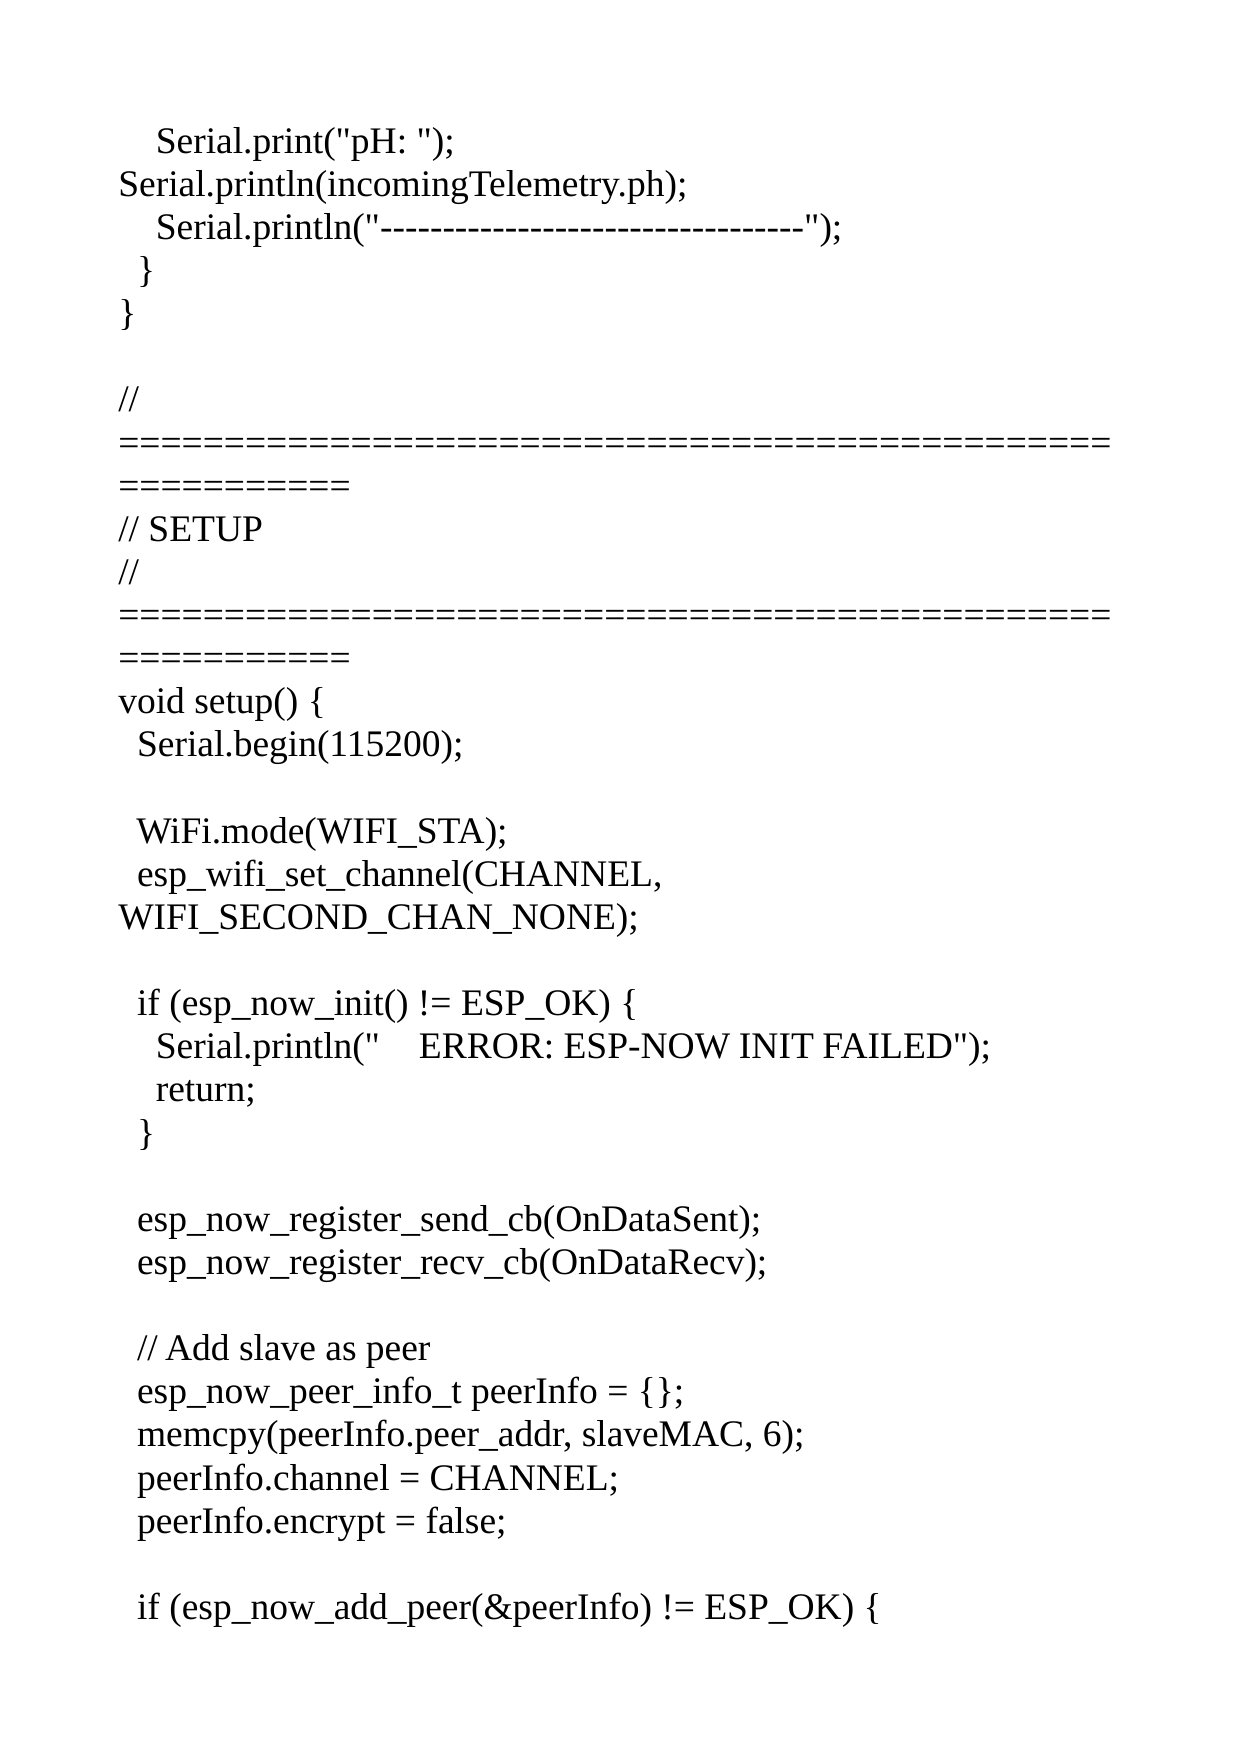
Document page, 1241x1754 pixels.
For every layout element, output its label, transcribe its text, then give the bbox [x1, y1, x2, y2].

text peerInfo.channel = CHANNEL; [118, 1455, 1122, 1498]
text } [118, 291, 1122, 334]
text esp_now_register_recv_cb(OnDataRecv); [118, 1239, 1122, 1282]
text Serial.println("❌ ERROR: ESP-NOW INIT FAILED"); [118, 1024, 1122, 1067]
text Serial.begin(115200); [118, 722, 1122, 765]
text esp_now_register_send_cb(OnDataSent); [118, 1196, 1122, 1239]
text if (esp_now_init() != ESP_OK) { [118, 981, 1122, 1024]
text } [118, 247, 1122, 291]
text return; [118, 1067, 1122, 1110]
text // ========================================================== [118, 549, 1122, 679]
text void setup() { [118, 679, 1122, 722]
text } [118, 1110, 1122, 1153]
text esp_now_peer_info_t peerInfo = {}; [118, 1369, 1122, 1412]
text // SETUP [118, 506, 1122, 549]
text Serial.print("pH: "); Serial.println(incomingTelemetry.ph); [118, 118, 1122, 204]
text WiFi.mode(WIFI_STA); [118, 808, 1122, 851]
text // Add slave as peer [118, 1326, 1122, 1369]
text Serial.println("----------------------------------"); [118, 204, 1122, 247]
text memcpy(peerInfo.peer_addr, slaveMAC, 6); [118, 1412, 1122, 1455]
text if (esp_now_add_peer(&peerInfo) != ESP_OK) { [118, 1584, 1122, 1627]
text esp_wifi_set_channel(CHANNEL, WIFI_SECOND_CHAN_NONE); [118, 851, 1122, 937]
text peerInfo.encrypt = false; [118, 1498, 1122, 1541]
text // ========================================================== [118, 377, 1122, 506]
